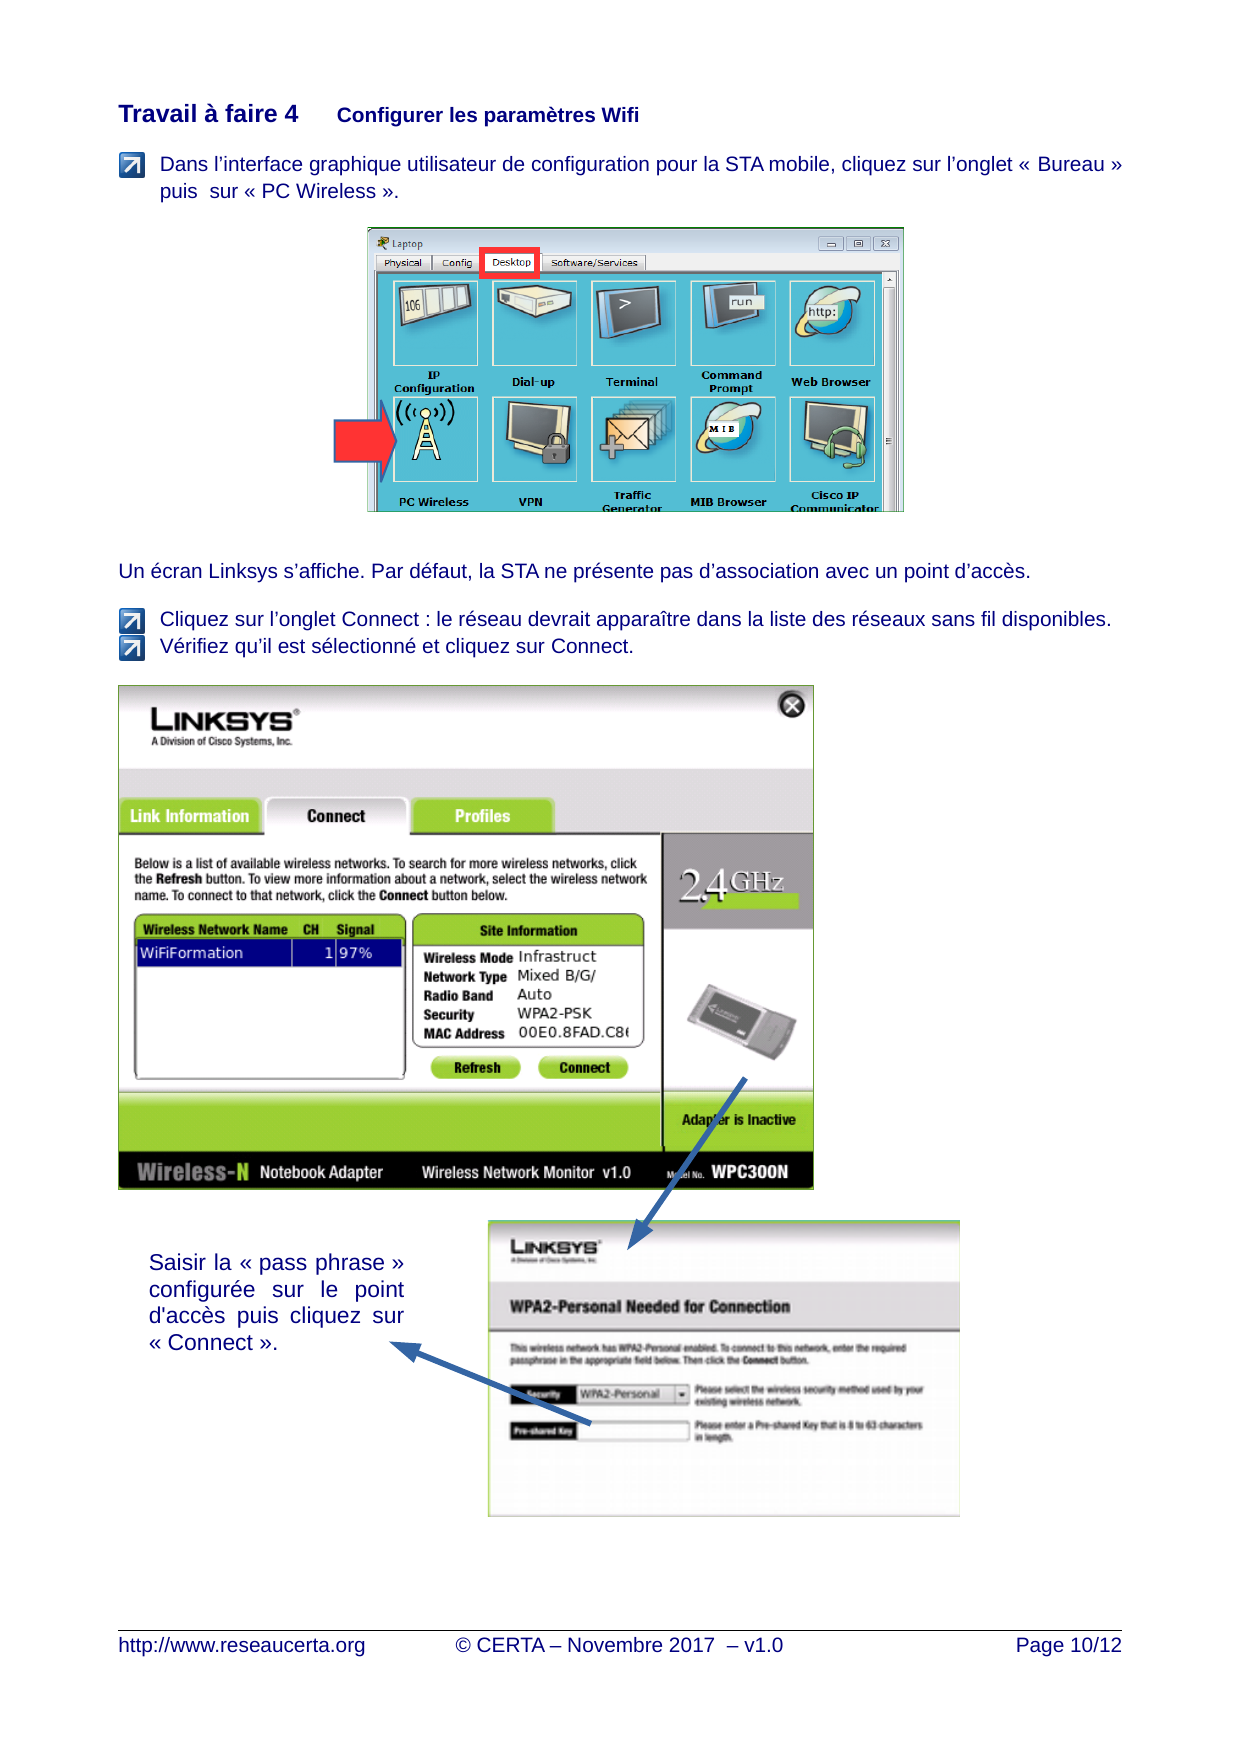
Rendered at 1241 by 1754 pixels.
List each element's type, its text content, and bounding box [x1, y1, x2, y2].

subtitle Un écran Linksys s’affiche. Par défaut, la STA ne présente pas d’association avec un point d’accès. [118, 559, 1122, 583]
list Cliquez sur l’onglet Connect : le réseau devrait apparaître dans la liste des réseaux sans fil disponibles. [118, 607, 1122, 634]
list Dans l’interface graphique utilisateur de configuration pour la STA mobile, cliquez sur l’onglet « Bureau » puis sur « PC Wireless ». [118, 152, 1122, 203]
list Vérifiez qu’il est sélectionné et cliquez sur Connect. [118, 634, 1122, 661]
list Configurer les paramètres Wifi [118, 99, 1122, 128]
text Saisir la « pass phrase » configurée sur le point d'accès puis cliquez sur « Connect ». [148, 1249, 404, 1355]
